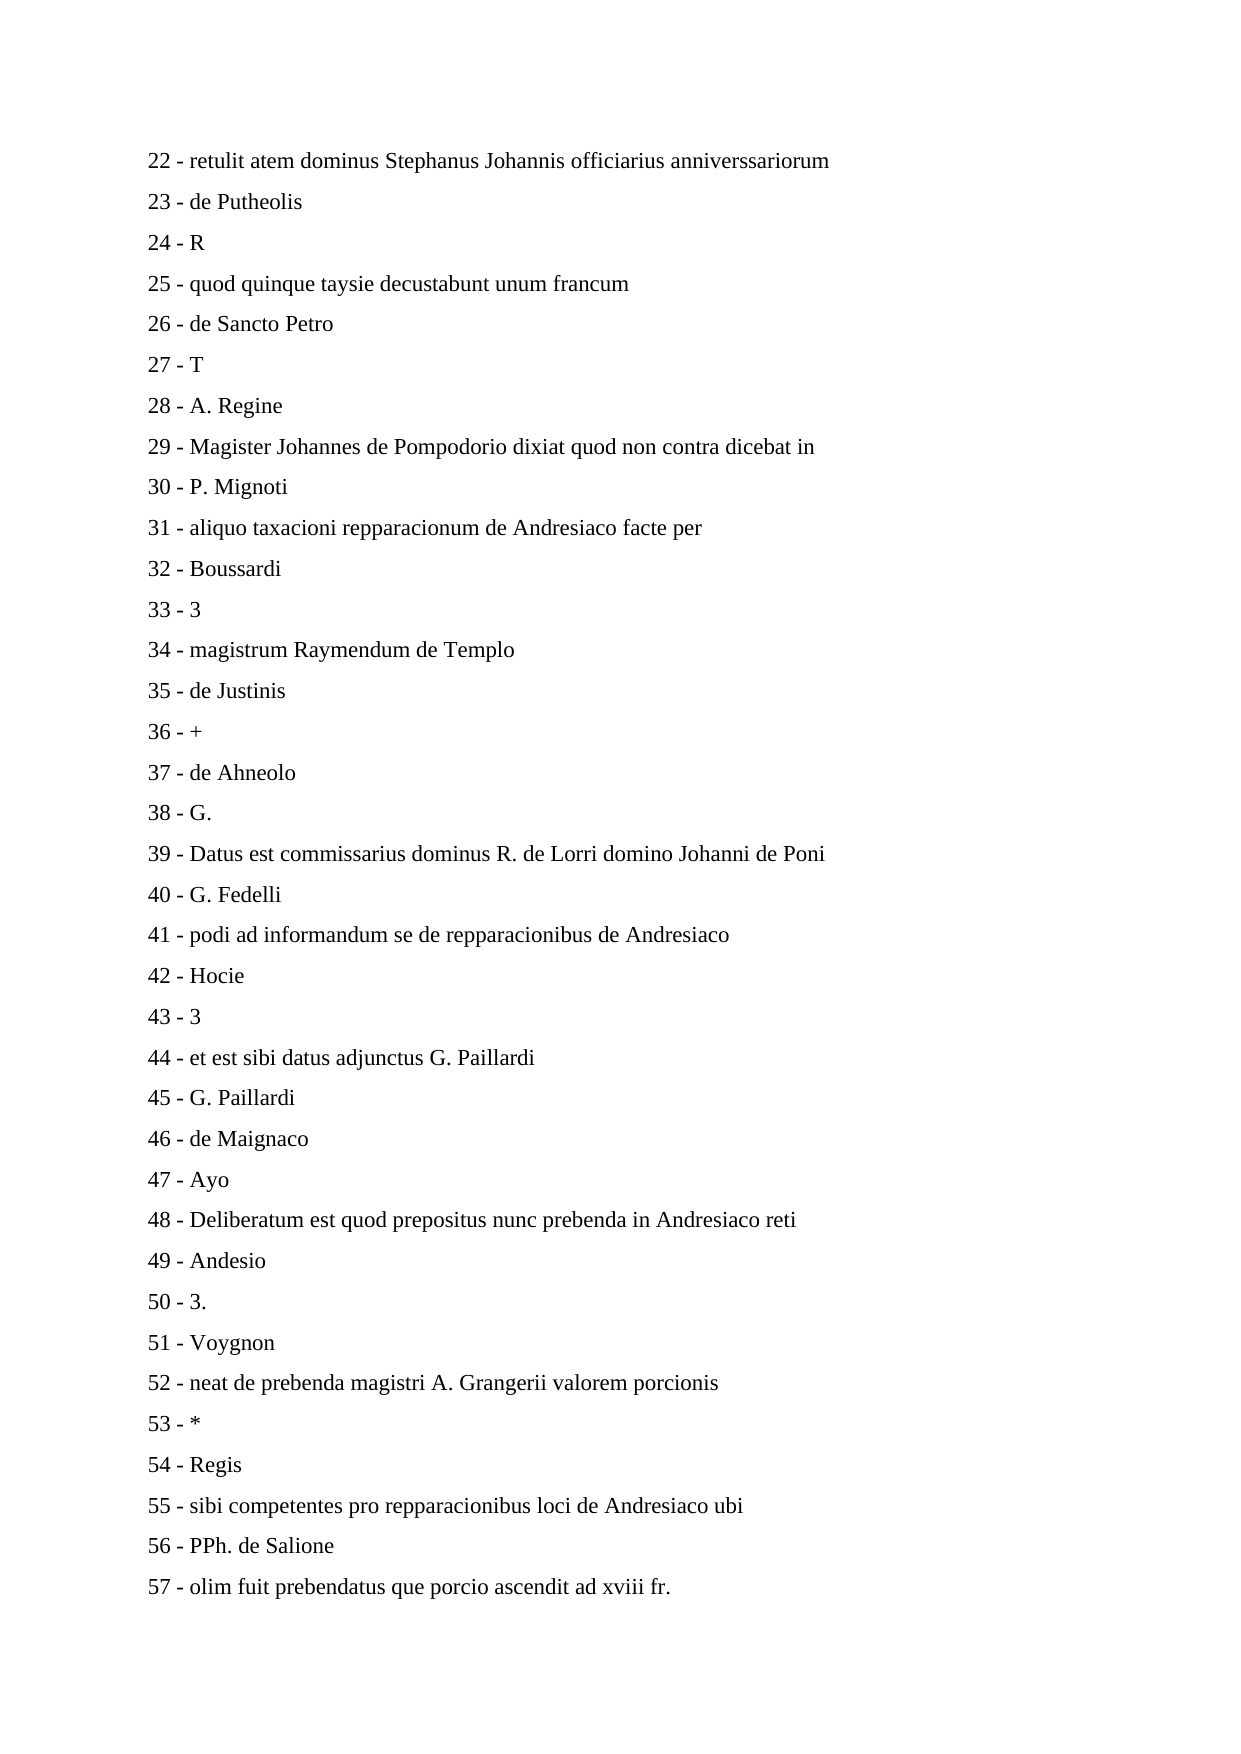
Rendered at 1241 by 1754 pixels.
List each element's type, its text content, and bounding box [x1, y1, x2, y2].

text 49 - Andesio [148, 1247, 1093, 1274]
text 47 - Ayo [148, 1166, 1093, 1192]
text 34 - magistrum Raymendum de Templo [148, 636, 1093, 663]
text 50 - 3. [148, 1288, 1093, 1314]
text 24 - R [148, 229, 1093, 255]
text 40 - G. Fedelli [148, 881, 1093, 907]
text 57 - olim fuit prebendatus que porcio ascendit ad xviii fr. [148, 1573, 1093, 1599]
text 35 - de Justinis [148, 677, 1093, 703]
text 29 - Magister Johannes de Pompodorio dixiat quod non contra dicebat in [148, 433, 1093, 459]
text 36 - + [148, 718, 1093, 744]
text 56 - PPh. de Salione [148, 1532, 1093, 1559]
text 26 - de Sancto Petro [148, 311, 1093, 337]
text 48 - Deliberatum est quod prepositus nunc prebenda in Andresiaco reti [148, 1207, 1093, 1233]
text 39 - Datus est commissarius dominus R. de Lorri domino Johanni de Poni [148, 840, 1093, 866]
text 44 - et est sibi datus adjunctus G. Paillardi [148, 1044, 1093, 1070]
text 27 - T [148, 351, 1093, 378]
text 45 - G. Paillardi [148, 1084, 1093, 1111]
text 33 - 3 [148, 596, 1093, 622]
text 42 - Hocie [148, 962, 1093, 988]
text 22 - retulit atem dominus Stephanus Johannis officiarius anniverssariorum [148, 148, 1093, 174]
text 46 - de Maignaco [148, 1125, 1093, 1151]
text 53 - * [148, 1410, 1093, 1437]
text 25 - quod quinque taysie decustabunt unum francum [148, 270, 1093, 296]
text 52 - neat de prebenda magistri A. Grangerii valorem porcionis [148, 1369, 1093, 1396]
text 23 - de Putheolis [148, 188, 1093, 215]
text 43 - 3 [148, 1003, 1093, 1029]
text 30 - P. Mignoti [148, 473, 1093, 500]
text 54 - Regis [148, 1451, 1093, 1477]
text 28 - A. Regine [148, 392, 1093, 418]
text 32 - Boussardi [148, 555, 1093, 581]
text 51 - Voygnon [148, 1329, 1093, 1355]
text 31 - aliquo taxacioni repparacionum de Andresiaco facte per [148, 514, 1093, 541]
text 55 - sibi competentes pro repparacionibus loci de Andresiaco ubi [148, 1492, 1093, 1518]
text 37 - de Ahneolo [148, 758, 1093, 785]
text 41 - podi ad informandum se de repparacionibus de Andresiaco [148, 921, 1093, 948]
text 38 - G. [148, 799, 1093, 826]
